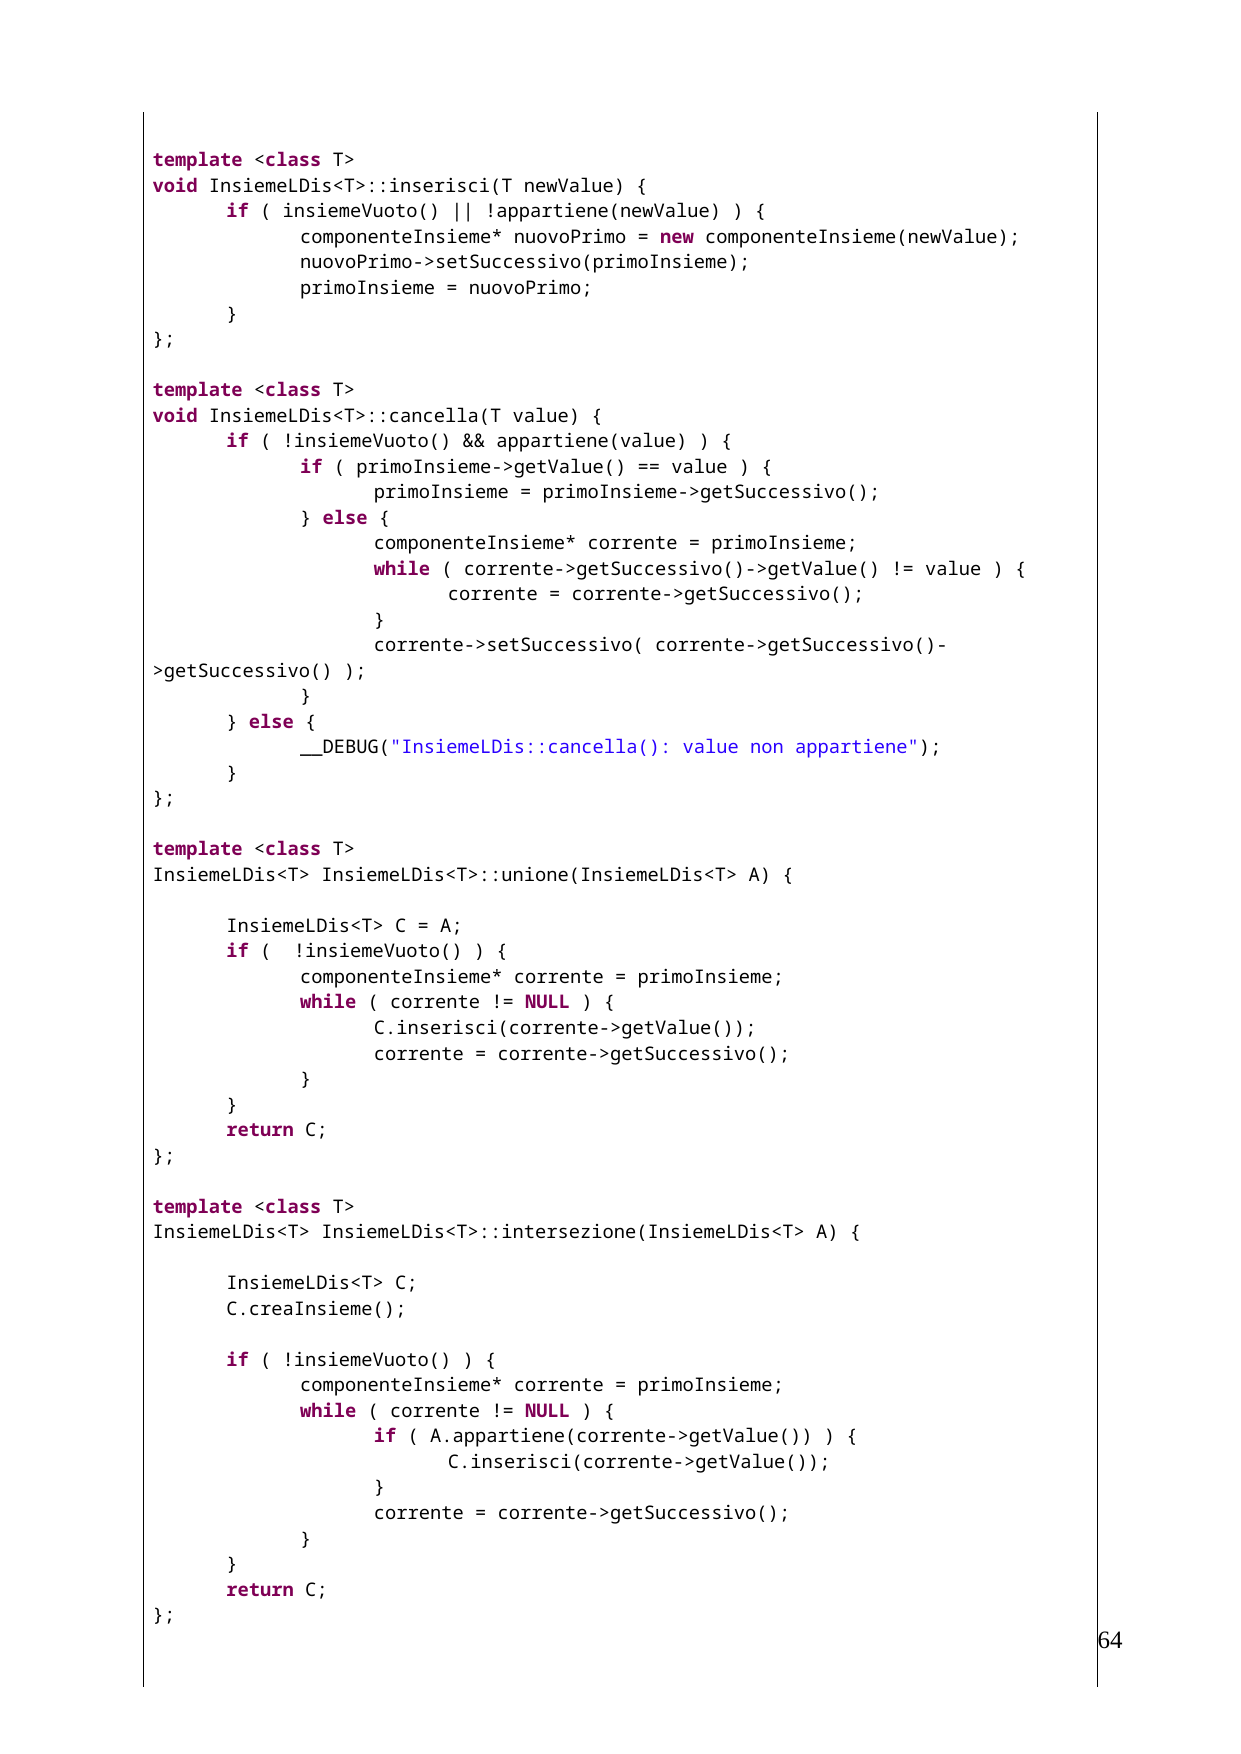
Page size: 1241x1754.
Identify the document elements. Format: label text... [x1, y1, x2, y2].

text }; [152, 325, 1088, 351]
text if ( primoInsieme->getValue() == value ) { [152, 453, 1088, 478]
text componenteInsieme* nuovoPrimo = new componenteInsieme(newValue); [152, 223, 1088, 249]
text void InsiemeLDis<T>::cancella(T value) { [152, 402, 1088, 427]
text corrente->setSuccessivo( corrente->getSuccessivo()->getSuccessivo() ); [152, 632, 1088, 683]
text template <class T> [152, 376, 1088, 402]
text } [152, 759, 1088, 785]
text corrente = corrente->getSuccessivo(); [152, 581, 1088, 606]
text C.inserisci(corrente->getValue()); [152, 1448, 1088, 1474]
text InsiemeLDis<T> C = A; [152, 912, 1088, 938]
text void InsiemeLDis<T>::inserisci(T newValue) { [152, 172, 1088, 198]
text template <class T> [152, 836, 1088, 861]
text } [152, 683, 1088, 708]
text InsiemeLDis<T> InsiemeLDis<T>::unione(InsiemeLDis<T> A) { [152, 861, 1088, 887]
text return C; [152, 1116, 1088, 1142]
text if ( !insiemeVuoto() ) { [152, 1346, 1088, 1372]
text corrente = corrente->getSuccessivo(); [152, 1499, 1088, 1525]
text if ( insiemeVuoto() || !appartiene(newValue) ) { [152, 198, 1088, 223]
text template <class T> [152, 147, 1088, 172]
text while ( corrente->getSuccessivo()->getValue() != value ) { [152, 555, 1088, 581]
text } else { [152, 504, 1088, 529]
text componenteInsieme* corrente = primoInsieme; [152, 1372, 1088, 1397]
text InsiemeLDis<T> C; [152, 1269, 1088, 1295]
text primoInsieme = primoInsieme->getSuccessivo(); [152, 478, 1088, 504]
text C.creaInsieme(); [152, 1295, 1088, 1321]
text componenteInsieme* corrente = primoInsieme; [152, 963, 1088, 989]
text } else { [152, 708, 1088, 734]
text } [152, 1550, 1088, 1576]
text } [152, 1065, 1088, 1091]
text InsiemeLDis<T> InsiemeLDis<T>::intersezione(InsiemeLDis<T> A) { [152, 1218, 1088, 1244]
text return C; [152, 1576, 1088, 1601]
text if ( !insiemeVuoto() ) { [152, 938, 1088, 963]
text } [152, 1474, 1088, 1499]
text primoInsieme = nuovoPrimo; [152, 274, 1088, 300]
text while ( corrente != NULL ) { [152, 1397, 1088, 1423]
text while ( corrente != NULL ) { [152, 989, 1088, 1014]
text } [152, 300, 1088, 325]
text } [152, 606, 1088, 632]
text }; [152, 785, 1088, 810]
text }; [152, 1142, 1088, 1167]
text template <class T> [152, 1193, 1088, 1218]
text corrente = corrente->getSuccessivo(); [152, 1040, 1088, 1065]
text __DEBUG("InsiemeLDis::cancella(): value non appartiene"); [152, 734, 1088, 759]
text if ( !insiemeVuoto() && appartiene(value) ) { [152, 427, 1088, 453]
text }; [152, 1601, 1088, 1627]
text componenteInsieme* corrente = primoInsieme; [152, 529, 1088, 555]
text nuovoPrimo->setSuccessivo(primoInsieme); [152, 249, 1088, 274]
text C.inserisci(corrente->getValue()); [152, 1014, 1088, 1040]
text } [152, 1091, 1088, 1116]
text } [152, 1525, 1088, 1550]
text if ( A.appartiene(corrente->getValue()) ) { [152, 1423, 1088, 1448]
